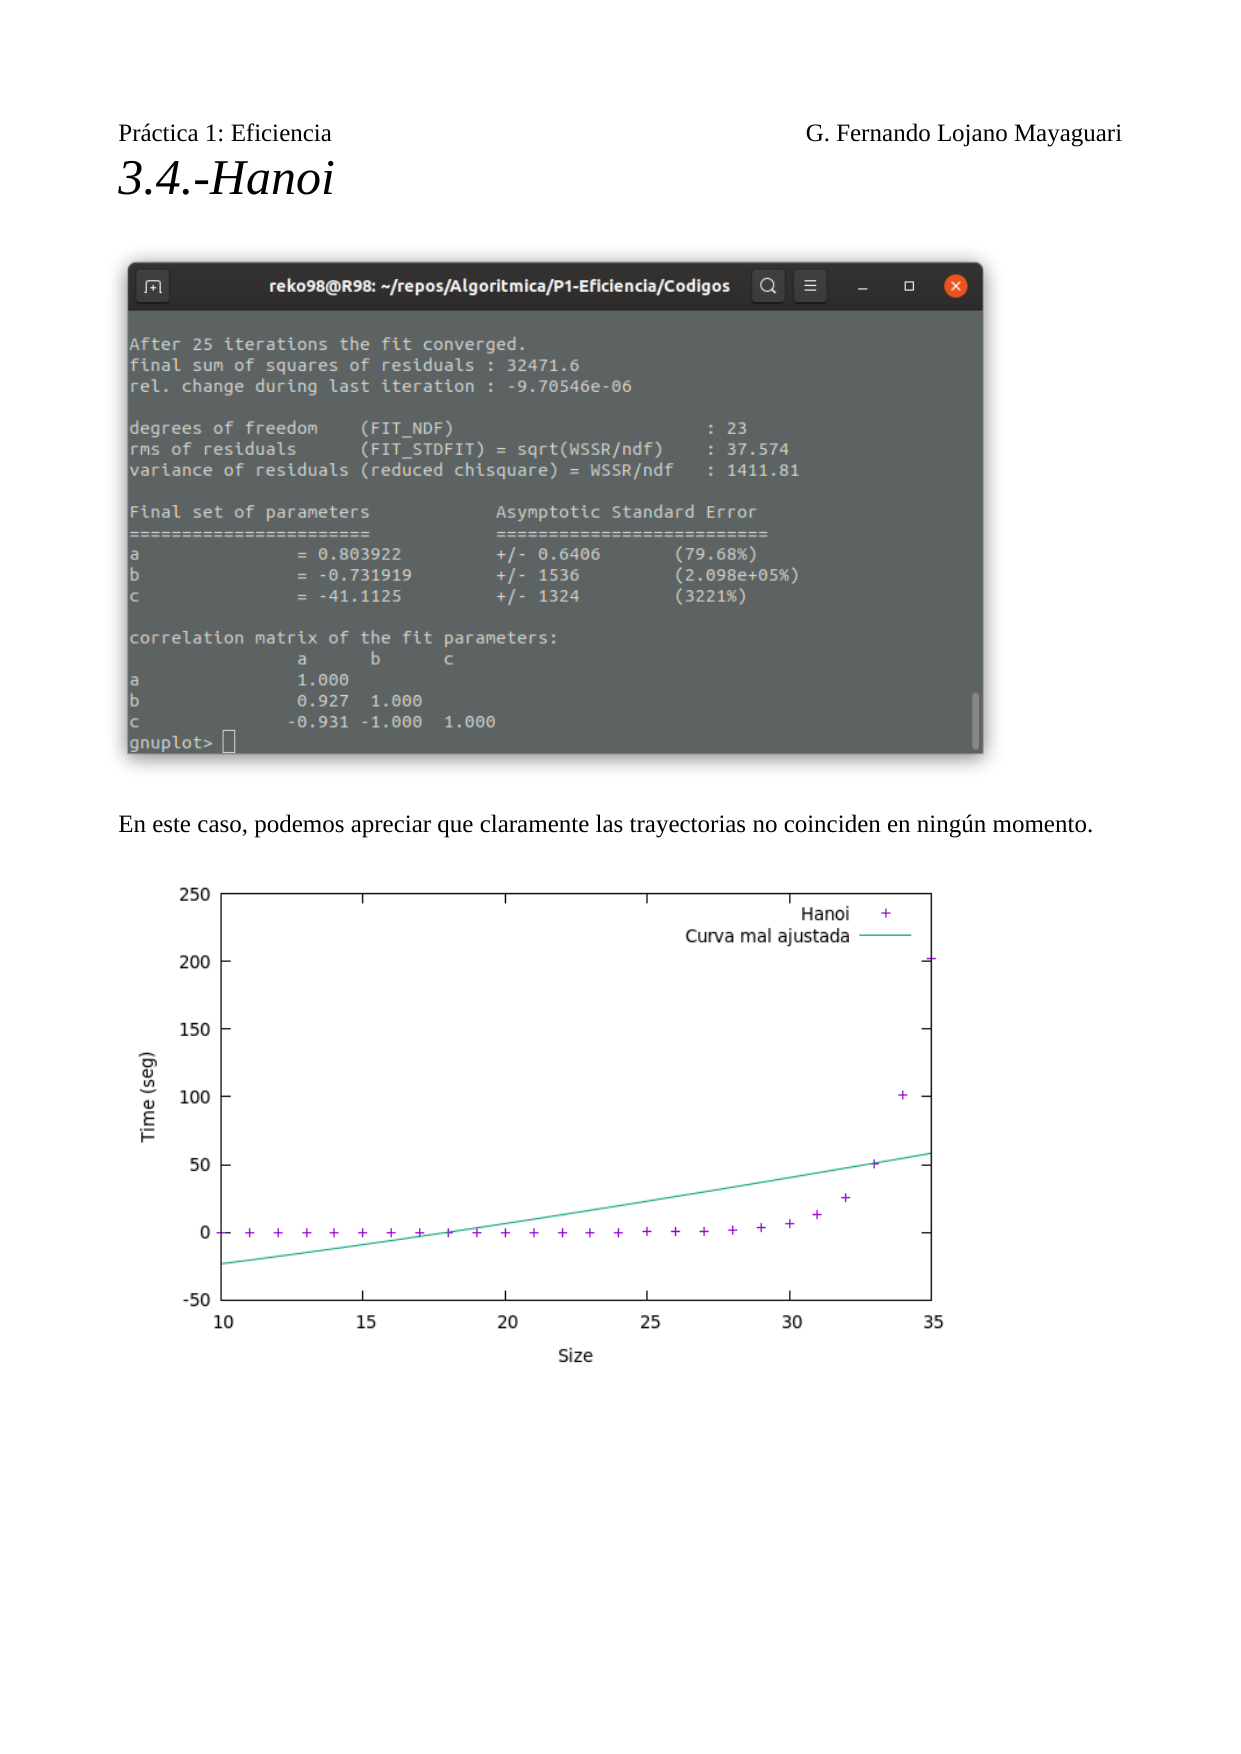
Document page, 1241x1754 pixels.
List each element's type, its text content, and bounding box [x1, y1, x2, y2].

text 3.4.-Hanoi [118, 148, 1122, 205]
text En este caso, podemos apreciar que claramente las trayectorias no coinciden en ningún momento. [118, 809, 1122, 838]
picture [98, 237, 1013, 787]
picture [131, 872, 962, 1370]
